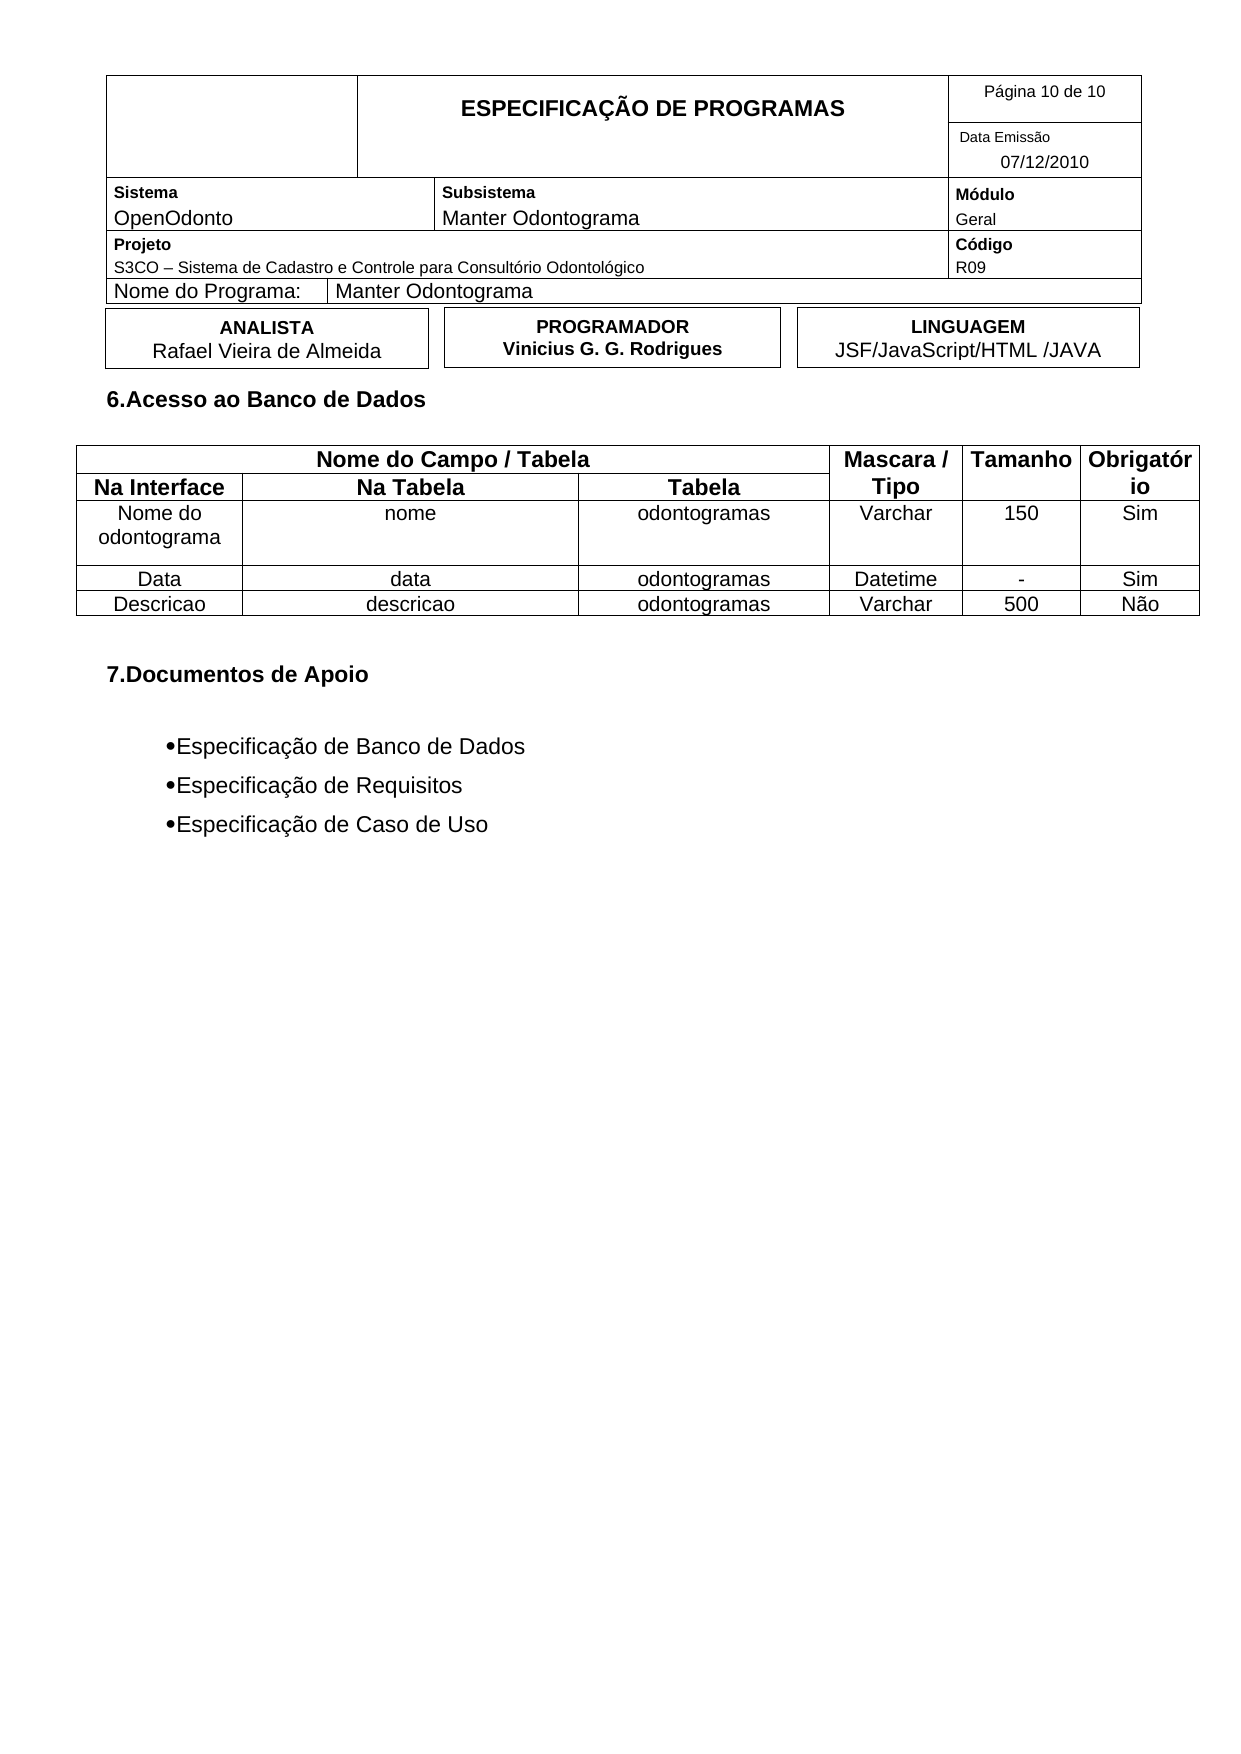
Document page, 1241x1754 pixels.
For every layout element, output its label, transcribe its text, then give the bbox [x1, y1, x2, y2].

table_cell descricao [243, 591, 578, 615]
table_cell Sim [1081, 501, 1199, 565]
table_cell 150 [963, 501, 1080, 565]
table_cell - [963, 566, 1080, 590]
subtitle Documentos de Apoio [106, 661, 1151, 688]
subtitle Acesso ao Banco de Dados [106, 386, 1151, 413]
table_header Obrigatório [1081, 446, 1199, 500]
table_cell Não [1081, 591, 1199, 615]
table_cell odontogramas [579, 591, 829, 615]
list Especificação de Caso de Uso [106, 811, 1151, 837]
table_cell 500 [963, 591, 1080, 615]
table_cell odontogramas [579, 501, 829, 565]
table_cell odontogramas [579, 566, 829, 590]
list Especificação de Banco de Dados [106, 733, 1151, 759]
table_cell Sim [1081, 566, 1199, 590]
table_header Mascara / Tipo [830, 446, 962, 500]
table_cell Descricao [77, 591, 242, 615]
table_cell data [243, 566, 578, 590]
table_cell Varchar [830, 591, 962, 615]
table_header Tamanho [963, 446, 1080, 500]
table_cell Nome do odontograma [77, 501, 242, 565]
table_cell Varchar [830, 501, 962, 565]
table_cell Na Interface [77, 474, 242, 500]
table_cell Na Tabela [243, 474, 578, 500]
table_cell Tabela [579, 474, 829, 500]
table_cell Data [77, 566, 242, 590]
table_cell Datetime [830, 566, 962, 590]
list Especificação de Requisitos [106, 772, 1151, 798]
table_header Nome do Campo / Tabela [77, 446, 829, 473]
table_cell nome [243, 501, 578, 565]
